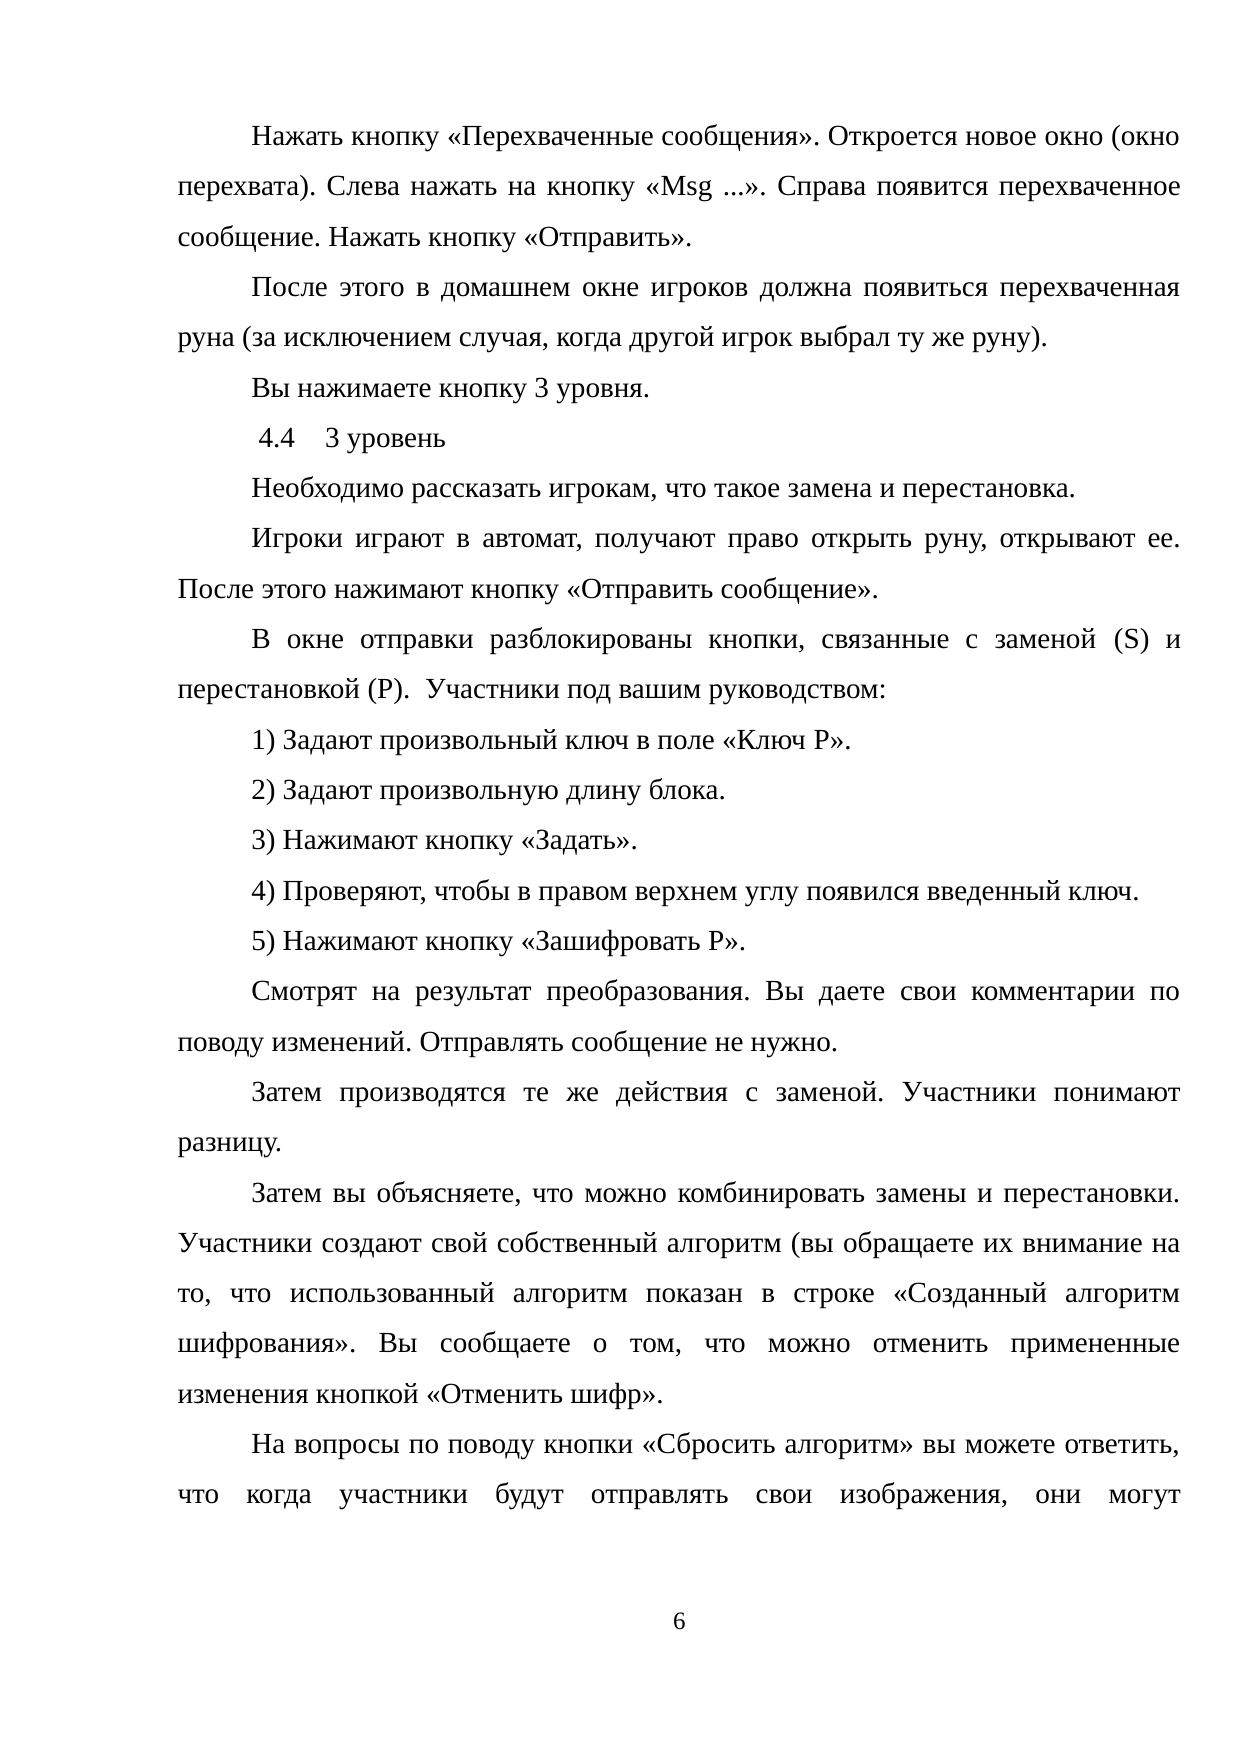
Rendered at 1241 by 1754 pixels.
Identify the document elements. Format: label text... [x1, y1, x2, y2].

text 4) Проверяют, чтобы в правом верхнем углу появился введенный ключ. [177, 873, 1181, 906]
text 1) Задают произвольный ключ в поле «Ключ P». [177, 722, 1181, 755]
text 2) Задают произвольную длину блока. [177, 772, 1181, 806]
text Затем вы объясняете, что можно комбинировать замены и перестановки. Участники создают свой собственный алгоритм (вы обращаете их внимание на то, что использованный алгоритм показан в строке «Созданный алгоритм шифрования». Вы сообщаете о том, что можно отменить примененные изменения кнопкой «Отменить шифр». [177, 1175, 1181, 1409]
text В окне отправки разблокированы кнопки, связанные с заменой (S) и перестановкой (P). Участники под вашим руководством: [177, 621, 1181, 705]
text Необходимо рассказать игрокам, что такое замена и перестановка. [177, 470, 1181, 504]
text Смотрят на результат преобразования. Вы даете свои комментарии по поводу изменений. Отправлять сообщение не нужно. [177, 973, 1181, 1057]
text После этого в домашнем окне игроков должна появиться перехваченная руна (за исключением случая, когда другой игрок выбрал ту же руну). [177, 269, 1181, 353]
list 3 уровень [177, 420, 1181, 453]
text На вопросы по поводу кнопки «Сбросить алгоритм» вы можете ответить, что когда участники будут отправлять свои изображения, они могут [177, 1426, 1181, 1510]
text Нажать кнопку «Перехваченные сообщения». Откроется новое окно (окно перехвата). Слева нажать на кнопку «Msg ...». Справа появится перехваченное сообщение. Нажать кнопку «Отправить». [177, 118, 1181, 252]
text 5) Нажимают кнопку «Зашифровать P». [177, 923, 1181, 957]
text Вы нажимаете кнопку 3 уровня. [177, 370, 1181, 403]
text Игроки играют в автомат, получают право открыть руну, открывают ее. После этого нажимают кнопку «Отправить сообщение». [177, 521, 1181, 604]
text 3) Нажимают кнопку «Задать». [177, 822, 1181, 856]
text Затем производятся те же действия с заменой. Участники понимают разницу. [177, 1074, 1181, 1158]
